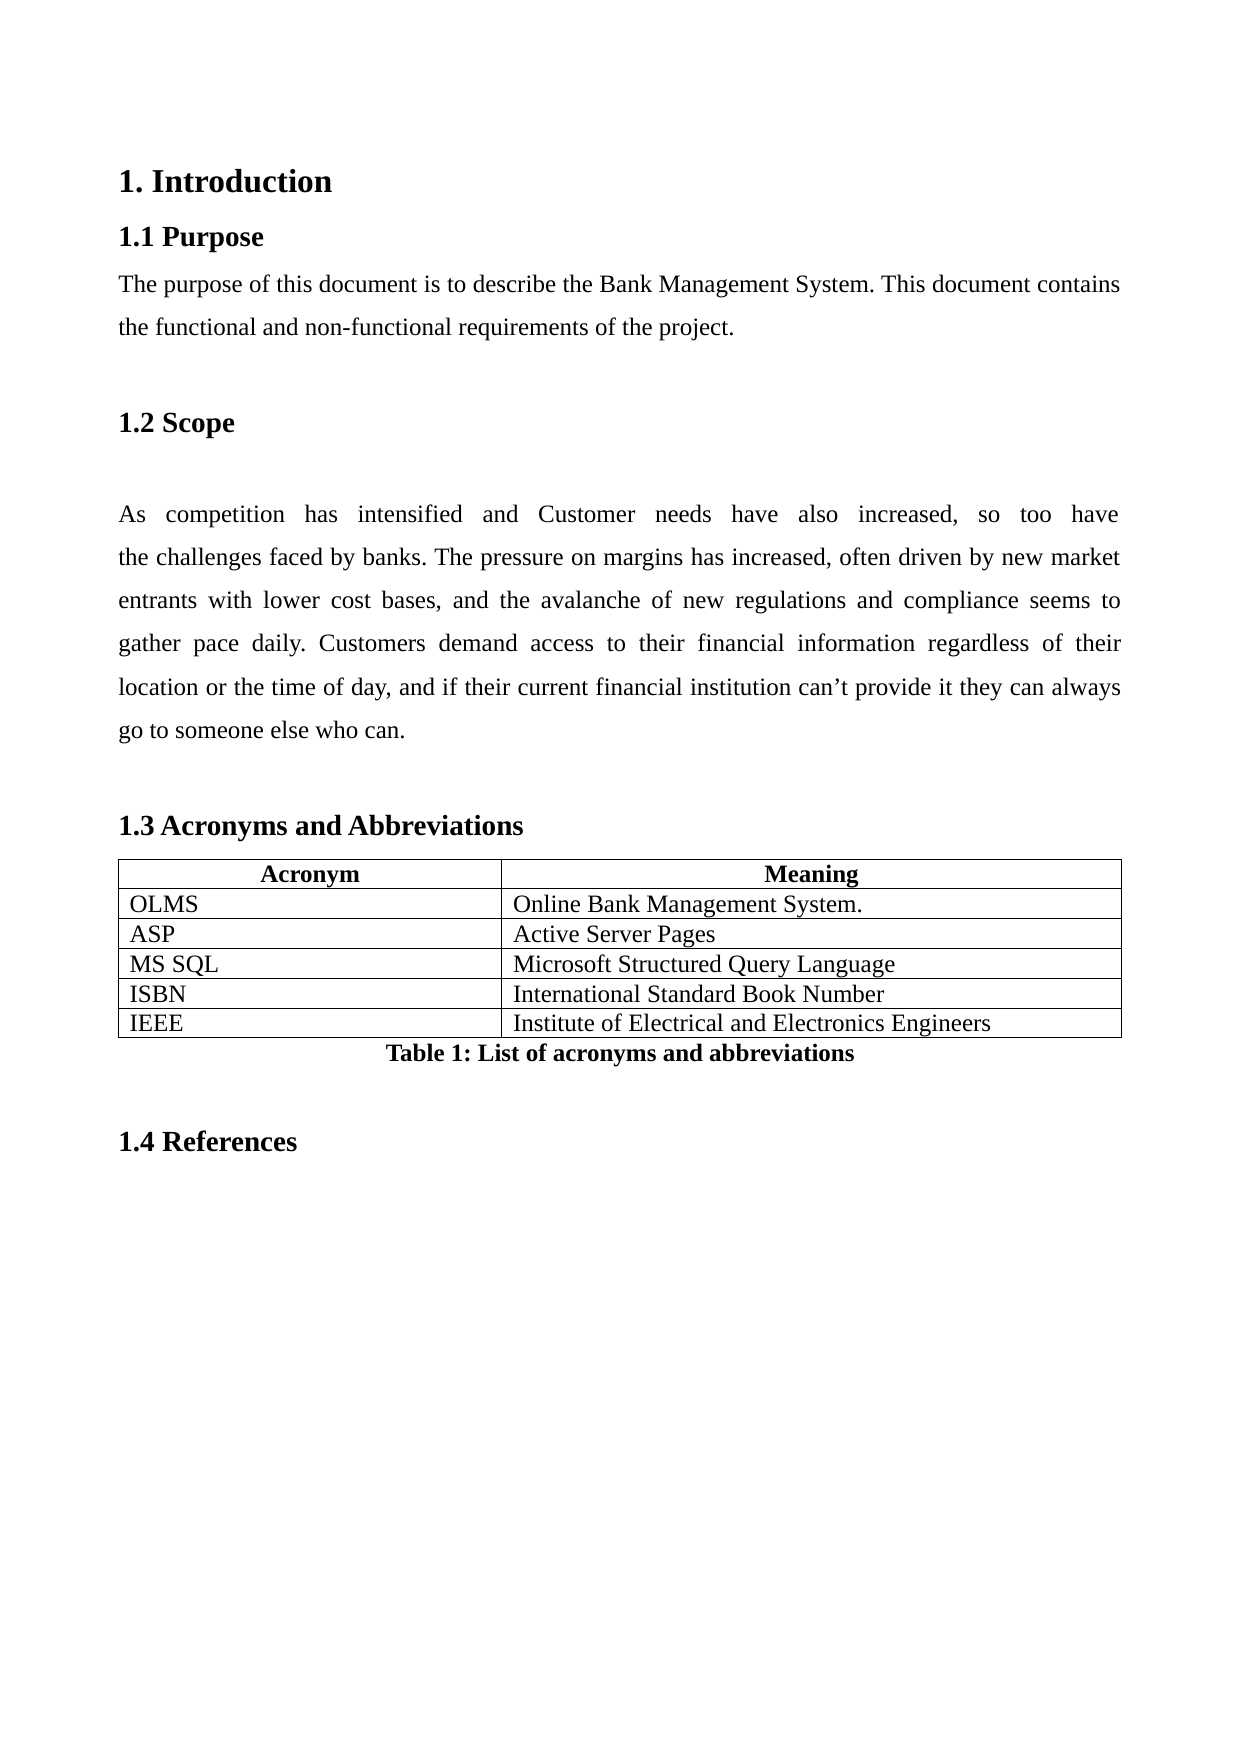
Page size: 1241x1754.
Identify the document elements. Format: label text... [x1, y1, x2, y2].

text 1. Introduction [118, 161, 1122, 199]
text 1.4 References [118, 1124, 1122, 1158]
table_cell Microsoft Structured Query Language [502, 949, 1121, 978]
table_cell MS SQL [119, 949, 501, 978]
table_cell IEEE [119, 1009, 501, 1037]
text As competition has intensified and Customer needs have also increased, so too have the challenges faced by banks. The pressure on margins has increased, often driven by new market entrants with lower cost bases, and the avalanche of new regulations and compliance seems to gather pace daily. Customers demand access to their financial information regardless of their location or the time of day, and if their current financial institution can’t provide it they can always go to someone else who can. [118, 499, 1122, 743]
text 1.3 Acronyms and Abbreviations [118, 808, 1122, 842]
table_cell Active Server Pages [502, 919, 1121, 948]
table_header Meaning [502, 860, 1121, 888]
text Table 1: List of acronyms and abbreviations [118, 1038, 1122, 1067]
table_cell ASP [119, 919, 501, 948]
table_cell ISBN [119, 979, 501, 1007]
text The purpose of this document is to describe the Bank Management System. This document contains the functional and non-functional requirements of the project. [118, 269, 1122, 341]
table_cell International Standard Book Number [502, 979, 1121, 1007]
table_cell OLMS [119, 889, 501, 918]
table_header Acronym [119, 860, 501, 888]
table_cell Institute of Electrical and Electronics Engineers [502, 1009, 1121, 1037]
text 1.2 Scope [118, 406, 1122, 439]
table_cell Online Bank Management System. [502, 889, 1121, 918]
text 1.1 Purpose [118, 219, 1122, 252]
